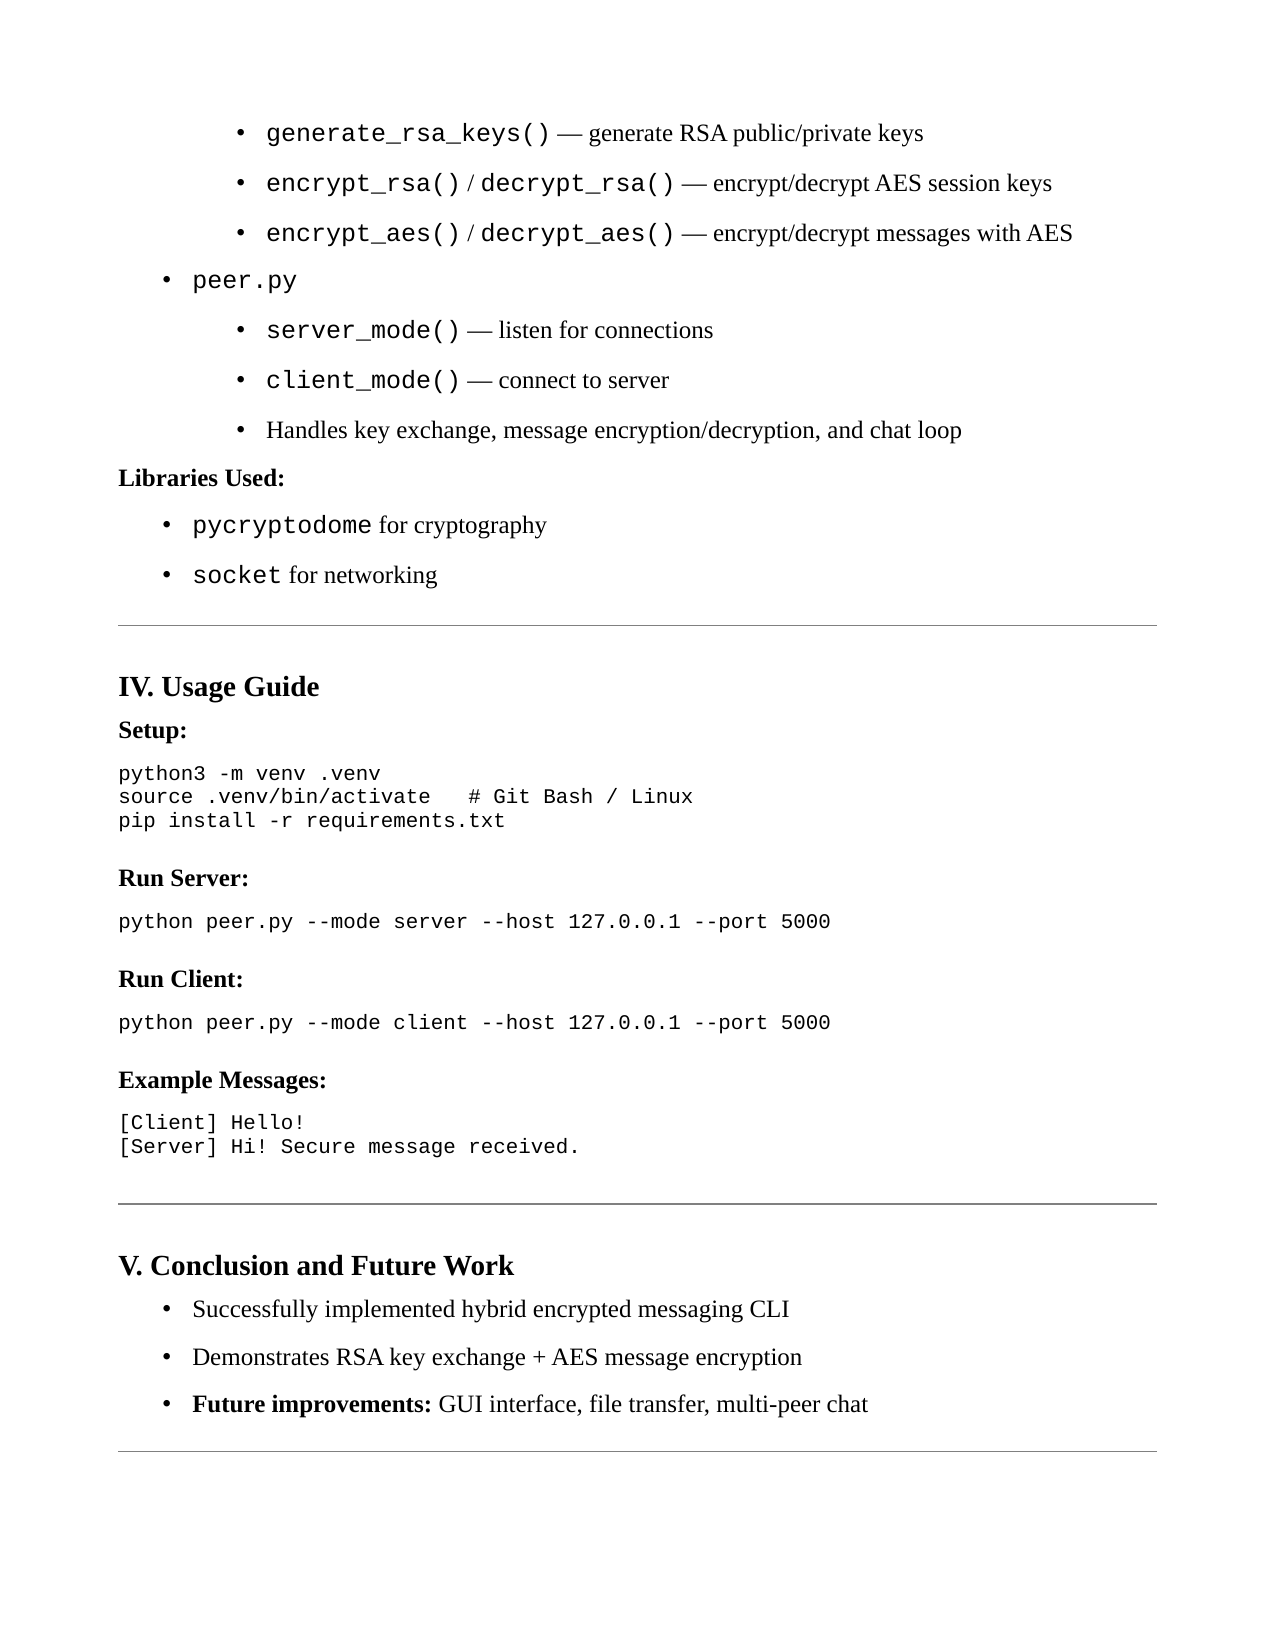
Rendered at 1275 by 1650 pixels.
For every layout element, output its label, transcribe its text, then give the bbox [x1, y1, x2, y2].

subtitle V. Conclusion and Future Work [118, 1248, 1157, 1282]
text Example Messages: [118, 1065, 1157, 1093]
list Handles key exchange, message encryption/decryption, and chat loop [236, 415, 1157, 444]
list pycryptodome for cryptography [162, 510, 1157, 541]
list client_mode() — connect to server [236, 365, 1157, 396]
text pip install -r requirements.txt [118, 810, 1157, 834]
text Libraries Used: [118, 463, 1157, 492]
list Demonstrates RSA key exchange + AES message encryption [162, 1342, 1157, 1370]
text [Server] Hi! Secure message received. [118, 1136, 1157, 1160]
text python3 -m venv .venv [118, 763, 1157, 787]
text python peer.py --mode client --host 127.0.0.1 --port 5000 [118, 1012, 1157, 1035]
list Successfully implemented hybrid encrypted messaging CLI [162, 1294, 1157, 1323]
text Run Client: [118, 964, 1157, 993]
text python peer.py --mode server --host 127.0.0.1 --port 5000 [118, 911, 1157, 934]
text source .venv/bin/activate # Git Bash / Linux [118, 787, 1157, 810]
text Setup: [118, 715, 1157, 744]
subtitle IV. Usage Guide [118, 669, 1157, 703]
text [Client] Hello! [118, 1112, 1157, 1136]
text Run Server: [118, 863, 1157, 892]
list encrypt_aes() / decrypt_aes() — encrypt/decrypt messages with AES [236, 218, 1157, 249]
list Future improvements: GUI interface, file transfer, multi-peer chat [162, 1389, 1157, 1418]
list server_mode() — listen for connections [236, 315, 1157, 346]
list generate_rsa_keys() — generate RSA public/private keys [236, 118, 1157, 149]
list encrypt_rsa() / decrypt_rsa() — encrypt/decrypt AES session keys [236, 168, 1157, 199]
list peer.py [162, 268, 1157, 296]
list socket for networking [162, 560, 1157, 591]
